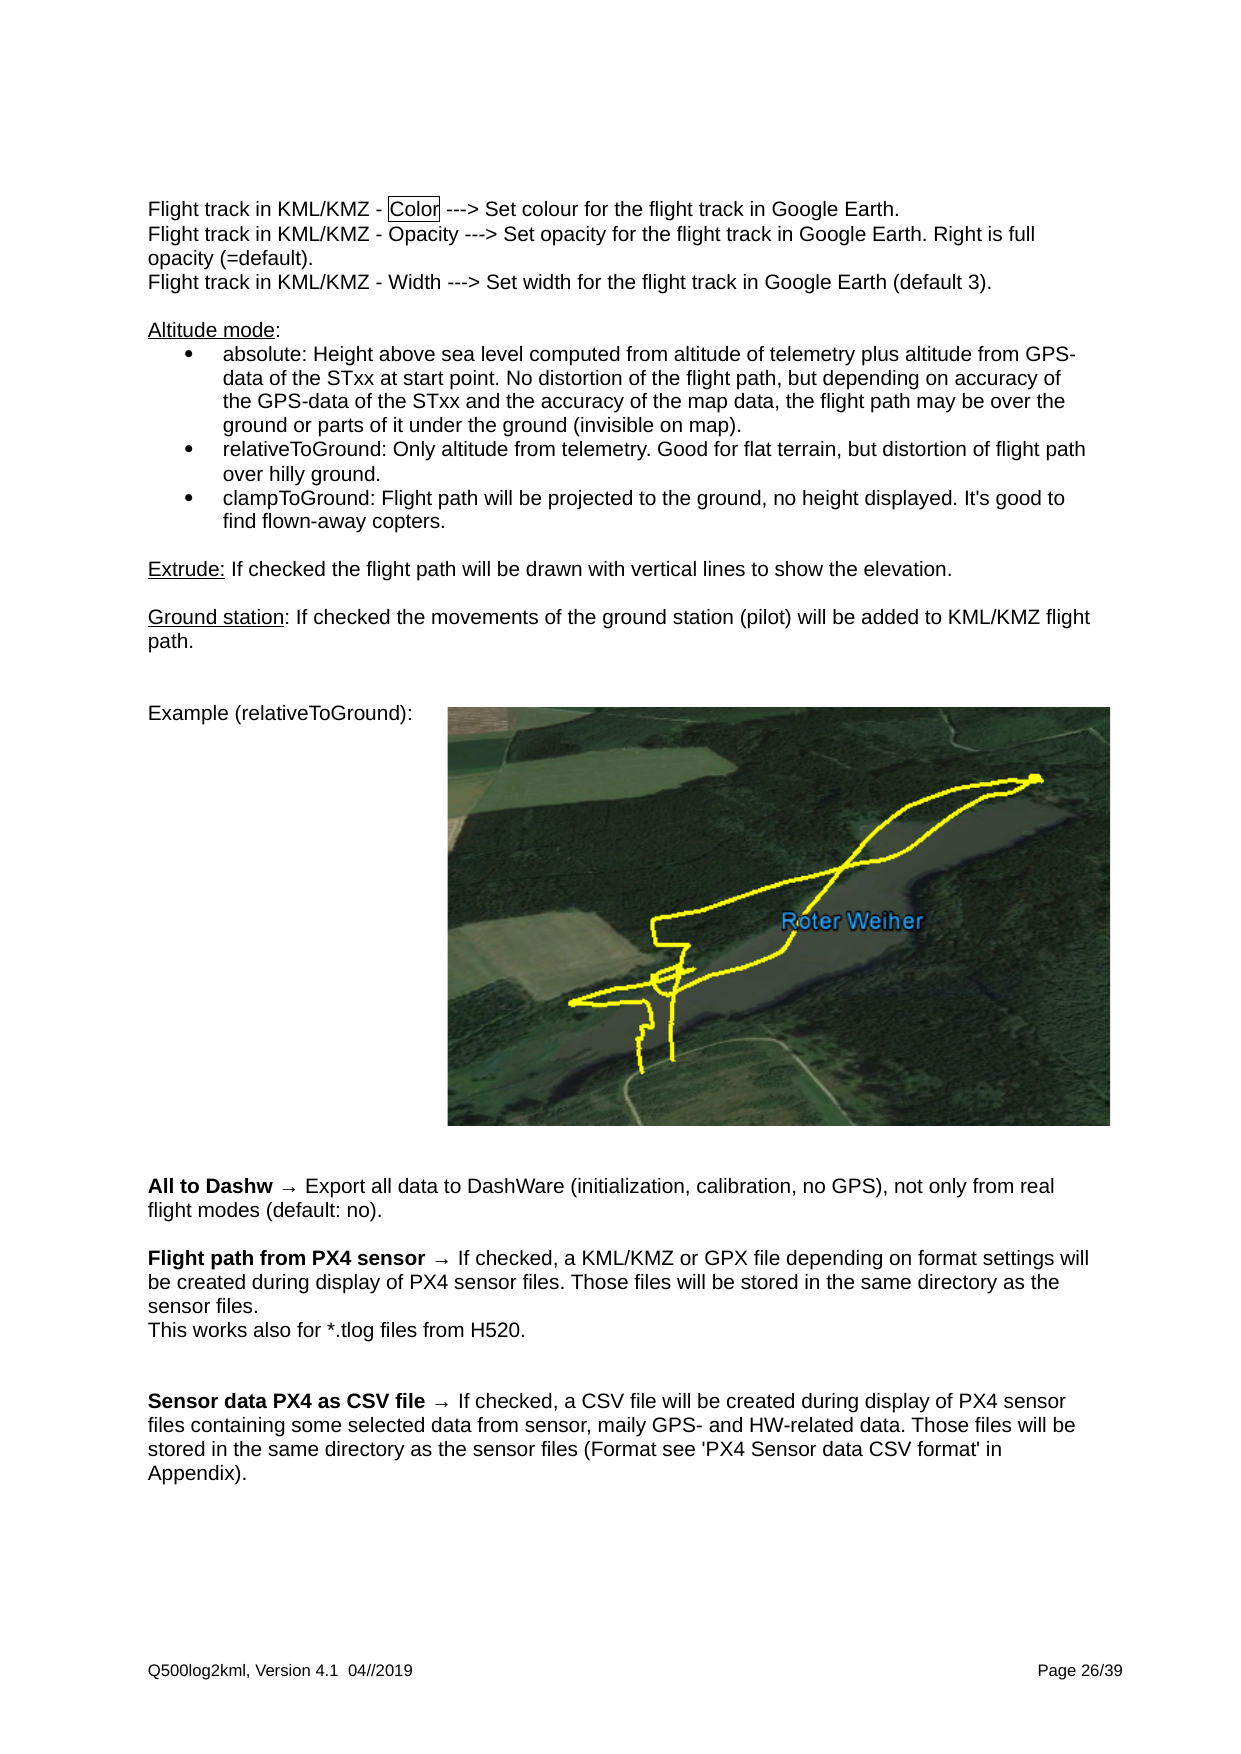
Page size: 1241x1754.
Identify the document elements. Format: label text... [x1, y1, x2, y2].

list absolute: Height above sea level computed from altitude of telemetry plus altitude from GPS-data of the STxx at start point. No distortion of the flight path, but depending on accuracy of the GPS-data of the STxx and the accuracy of the map data, the flight path may be over the ground or parts of it under the ground (invisible on map). [185, 341, 1093, 437]
text - Color [389, 197, 439, 221]
text Sensor data PX4 as CSV file → If checked, a CSV file will be created during display of PX4 sensor files containing some selected data from sensor, maily GPS- and HW-related data. Those files will be stored in the same directory as the sensor files (Format see 'PX4 Sensor data CSV format' in Appendix). [148, 1389, 1093, 1485]
picture [447, 707, 1110, 1126]
text Example (relativeToGround): [148, 701, 1093, 725]
text Flight path from PX4 sensor → If checked, a KML/KMZ or GPX file depending on format settings will be created during display of PX4 sensor files. Those files will be stored in the same directory as the sensor files. [148, 1246, 1093, 1317]
text Flight track in KML/KMZ - Width ---> Set width for the flight track in Google Earth (default 3). [148, 269, 1093, 293]
text Flight track in KML/KMZ [148, 196, 388, 222]
text Extrude: If checked the flight path will be drawn with vertical lines to show the elevation. [148, 557, 1093, 581]
text Ground station: If checked the movements of the ground station (pilot) will be added to KML/KMZ flight path. [148, 605, 1093, 653]
list clampToGround: Flight path will be projected to the ground, no height displayed. It's good to find flown-away copters. [185, 485, 1093, 533]
text All to Dashw → Export all data to DashWare (initialization, calibration, no GPS), not only from real flight modes (default: no). [148, 1174, 1093, 1222]
list relativeToGround: Only altitude from telemetry. Good for flat terrain, but distortion of flight path over hilly ground. [185, 437, 1093, 485]
text Flight track in KML/KMZ - Opacity ---> Set opacity for the flight track in Google Earth. Right is full opacity (=default). [148, 222, 1093, 269]
text This works also for *.tlog files from H520. [148, 1317, 1093, 1341]
text ---> Set colour for the flight track in Google Earth. [440, 196, 1093, 222]
text Altitude mode: [148, 317, 1093, 341]
